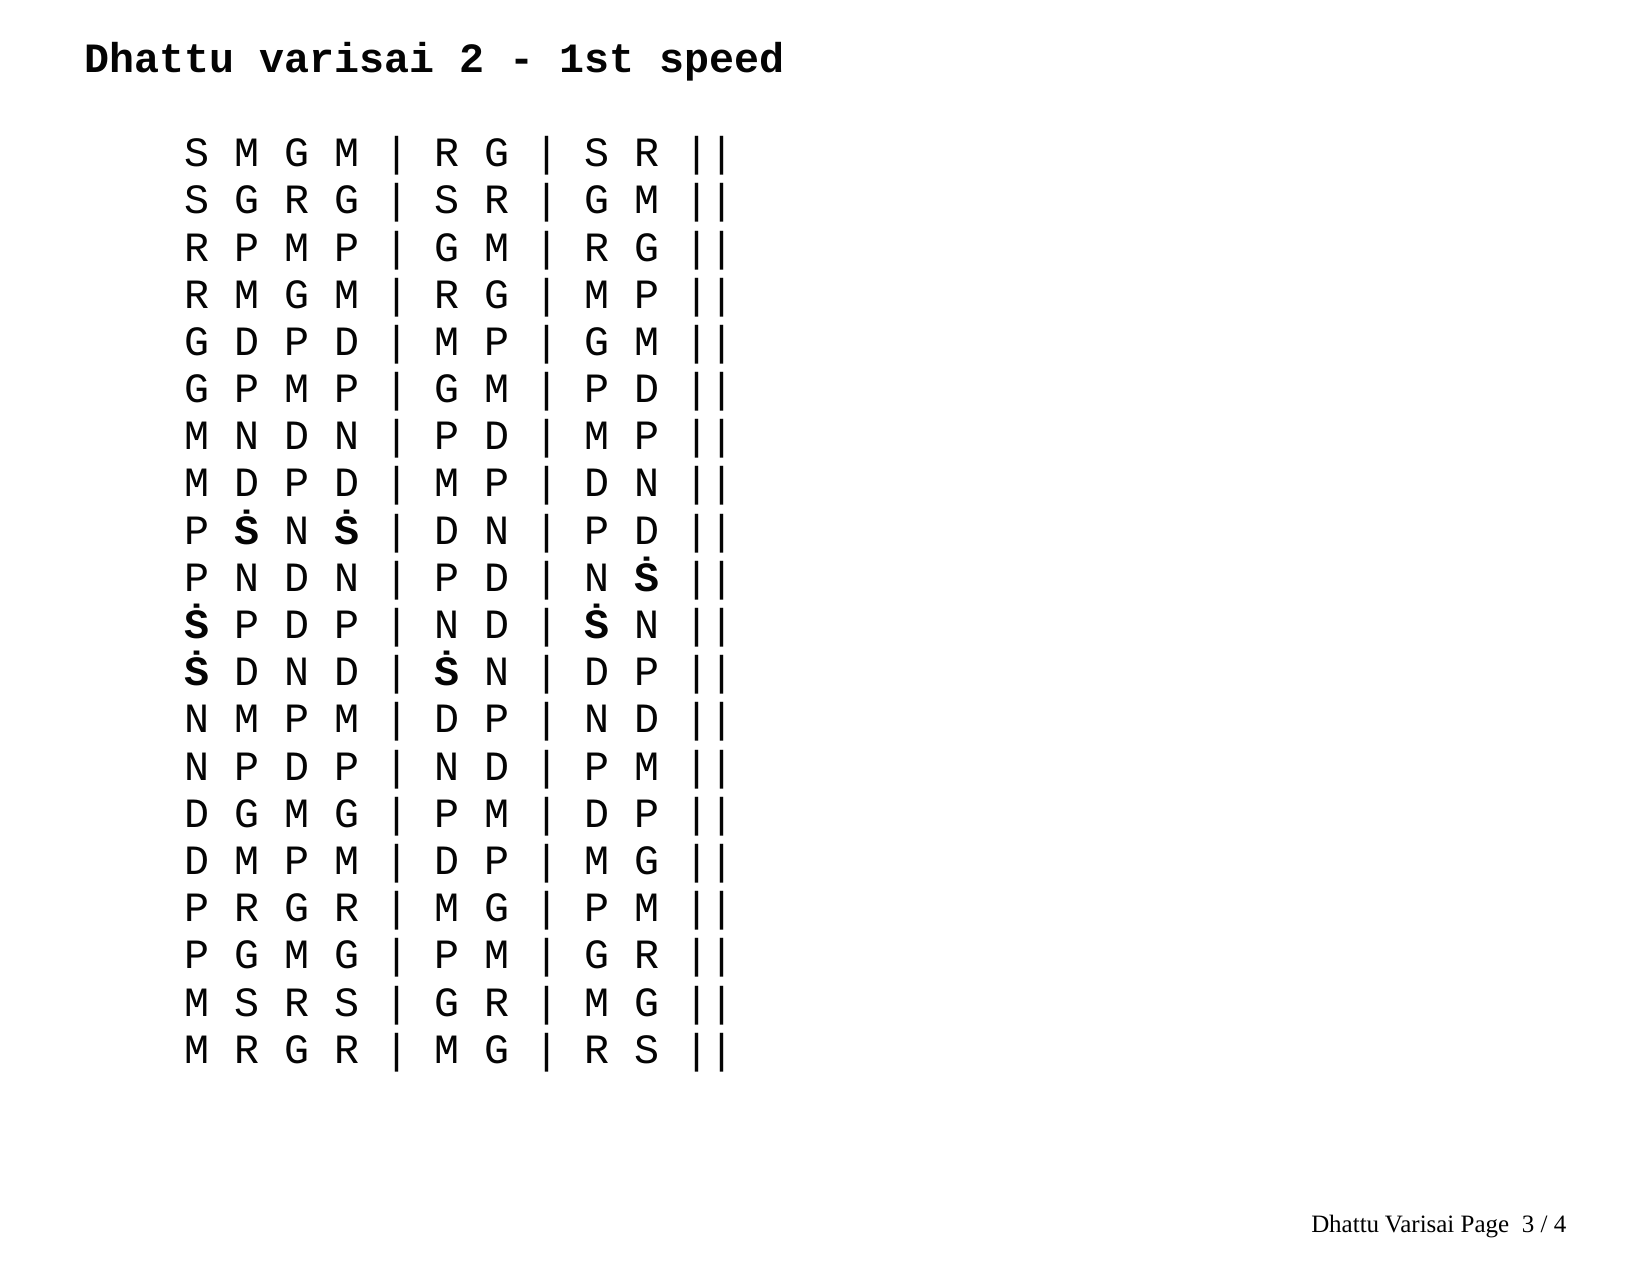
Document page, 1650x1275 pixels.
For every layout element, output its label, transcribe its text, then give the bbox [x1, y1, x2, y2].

text D M P M | D P | M G || [84, 840, 1566, 887]
text M D P D | M P | D N || [84, 462, 1566, 509]
text P N D N | P D | N Ṡ || [84, 557, 1566, 604]
text G D P D | M P | G M || [84, 321, 1566, 368]
text Dhattu varisai 2 - 1st speed [84, 37, 1566, 85]
text P Ṡ N Ṡ | D N | P D || [84, 509, 1566, 557]
text R M G M | R G | M P || [84, 273, 1566, 321]
text N P D P | N D | P M || [84, 745, 1566, 792]
text G P M P | G M | P D || [84, 368, 1566, 415]
text M N D N | P D | M P || [84, 415, 1566, 462]
text N M P M | D P | N D || [84, 698, 1566, 745]
text R P M P | G M | R G || [84, 226, 1566, 273]
text Ṡ P D P | N D | Ṡ N || [84, 604, 1566, 651]
text D G M G | P M | D P || [84, 792, 1566, 840]
text M R G R | M G | R S || [84, 1028, 1566, 1076]
text Ṡ D N D | Ṡ N | D P || [84, 651, 1566, 698]
text P R G R | M G | P M || [84, 887, 1566, 934]
text M S R S | G R | M G || [84, 981, 1566, 1028]
text S G R G | S R | G M || [84, 179, 1566, 226]
text P G M G | P M | G R || [84, 934, 1566, 981]
text S M G M | R G | S R || [84, 132, 1566, 179]
